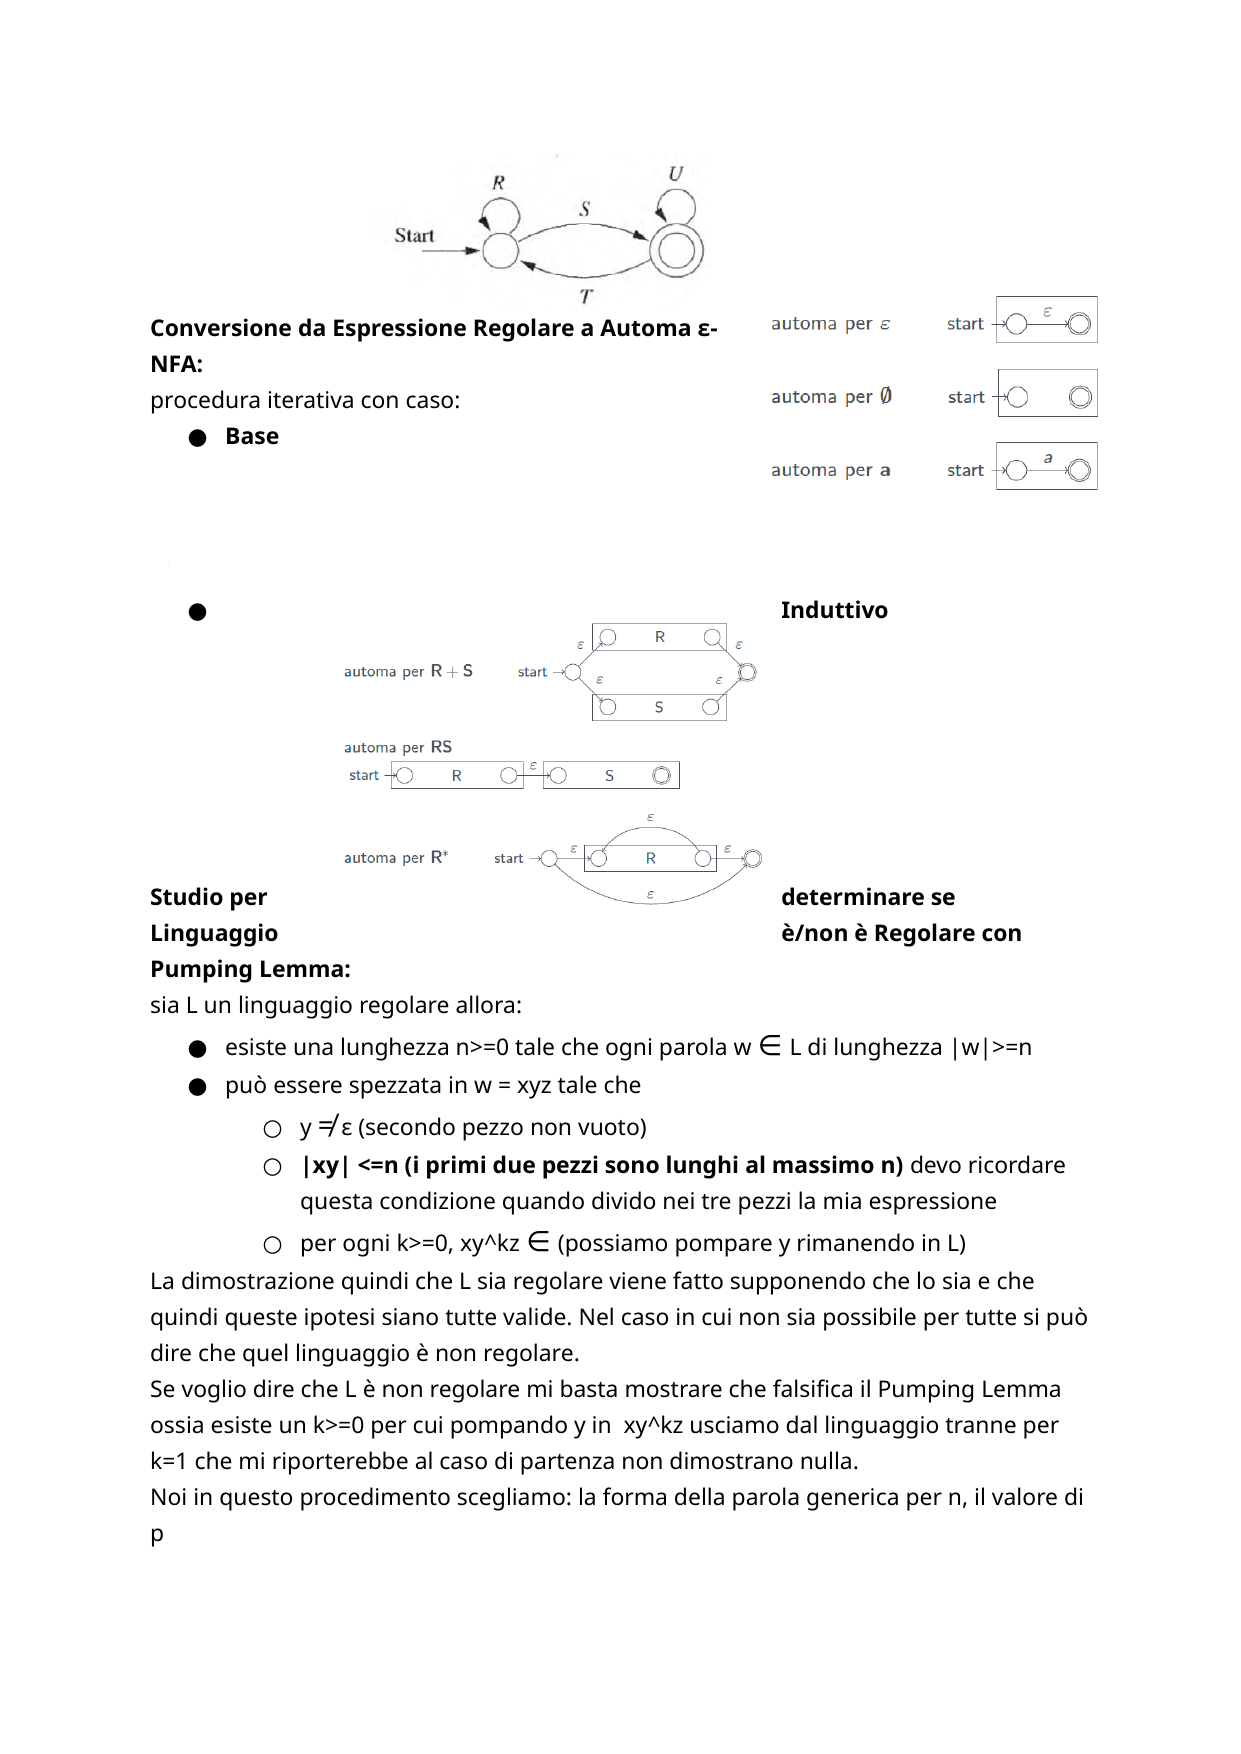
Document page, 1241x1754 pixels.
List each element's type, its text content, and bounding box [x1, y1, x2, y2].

text Se voglio dire che L è non regolare mi basta mostrare che falsifica il Pumping Lemma ossia esiste un k>=0 per cui pompando y in xy^kz usciamo dal linguaggio tranne per k=1 che mi riporterebbe al caso di partenza non dimostrano nulla. [150, 1373, 1090, 1476]
picture [339, 621, 763, 911]
list esiste una lunghezza n>=0 tale che ogni parola w ∈ L di lunghezza |w|>=n [187, 1025, 1090, 1063]
picture [367, 151, 711, 312]
text Noi in questo procedimento scegliamo: la forma della parola generica per n, il valore di p [150, 1481, 1090, 1548]
text Studio per determinare se Linguaggio è/non è Regolare con Pumping Lemma: [150, 881, 1090, 984]
list |xy| <=n (i primi due pezzi sono lunghi al massimo n) devo ricordare questa condizione quando divido nei tre pezzi la mia espressione [262, 1149, 1090, 1216]
picture [764, 290, 1106, 497]
text La dimostrazione quindi che L sia regolare viene fatto supponendo che lo sia e che quindi queste ipotesi siano tutte valide. Nel caso in cui non sia possibile per tutte si può dire che quel linguaggio è non regolare. [150, 1265, 1090, 1368]
text Conversione da Espressione Regolare a Automa ε-NFA: [150, 150, 1090, 379]
list può essere spezzata in w = xyz tale che [187, 1069, 1090, 1100]
text procedura iterativa con caso: [150, 384, 764, 415]
list Base [187, 420, 764, 451]
text sia L un linguaggio regolare allora: [150, 989, 1090, 1020]
list y ≠ ε (secondo pezzo non vuoto) [262, 1105, 1090, 1143]
list per ogni k>=0, xy^kz ∈ (possiamo pompare y rimanendo in L) [262, 1221, 1090, 1259]
list Induttivo [187, 594, 1090, 625]
